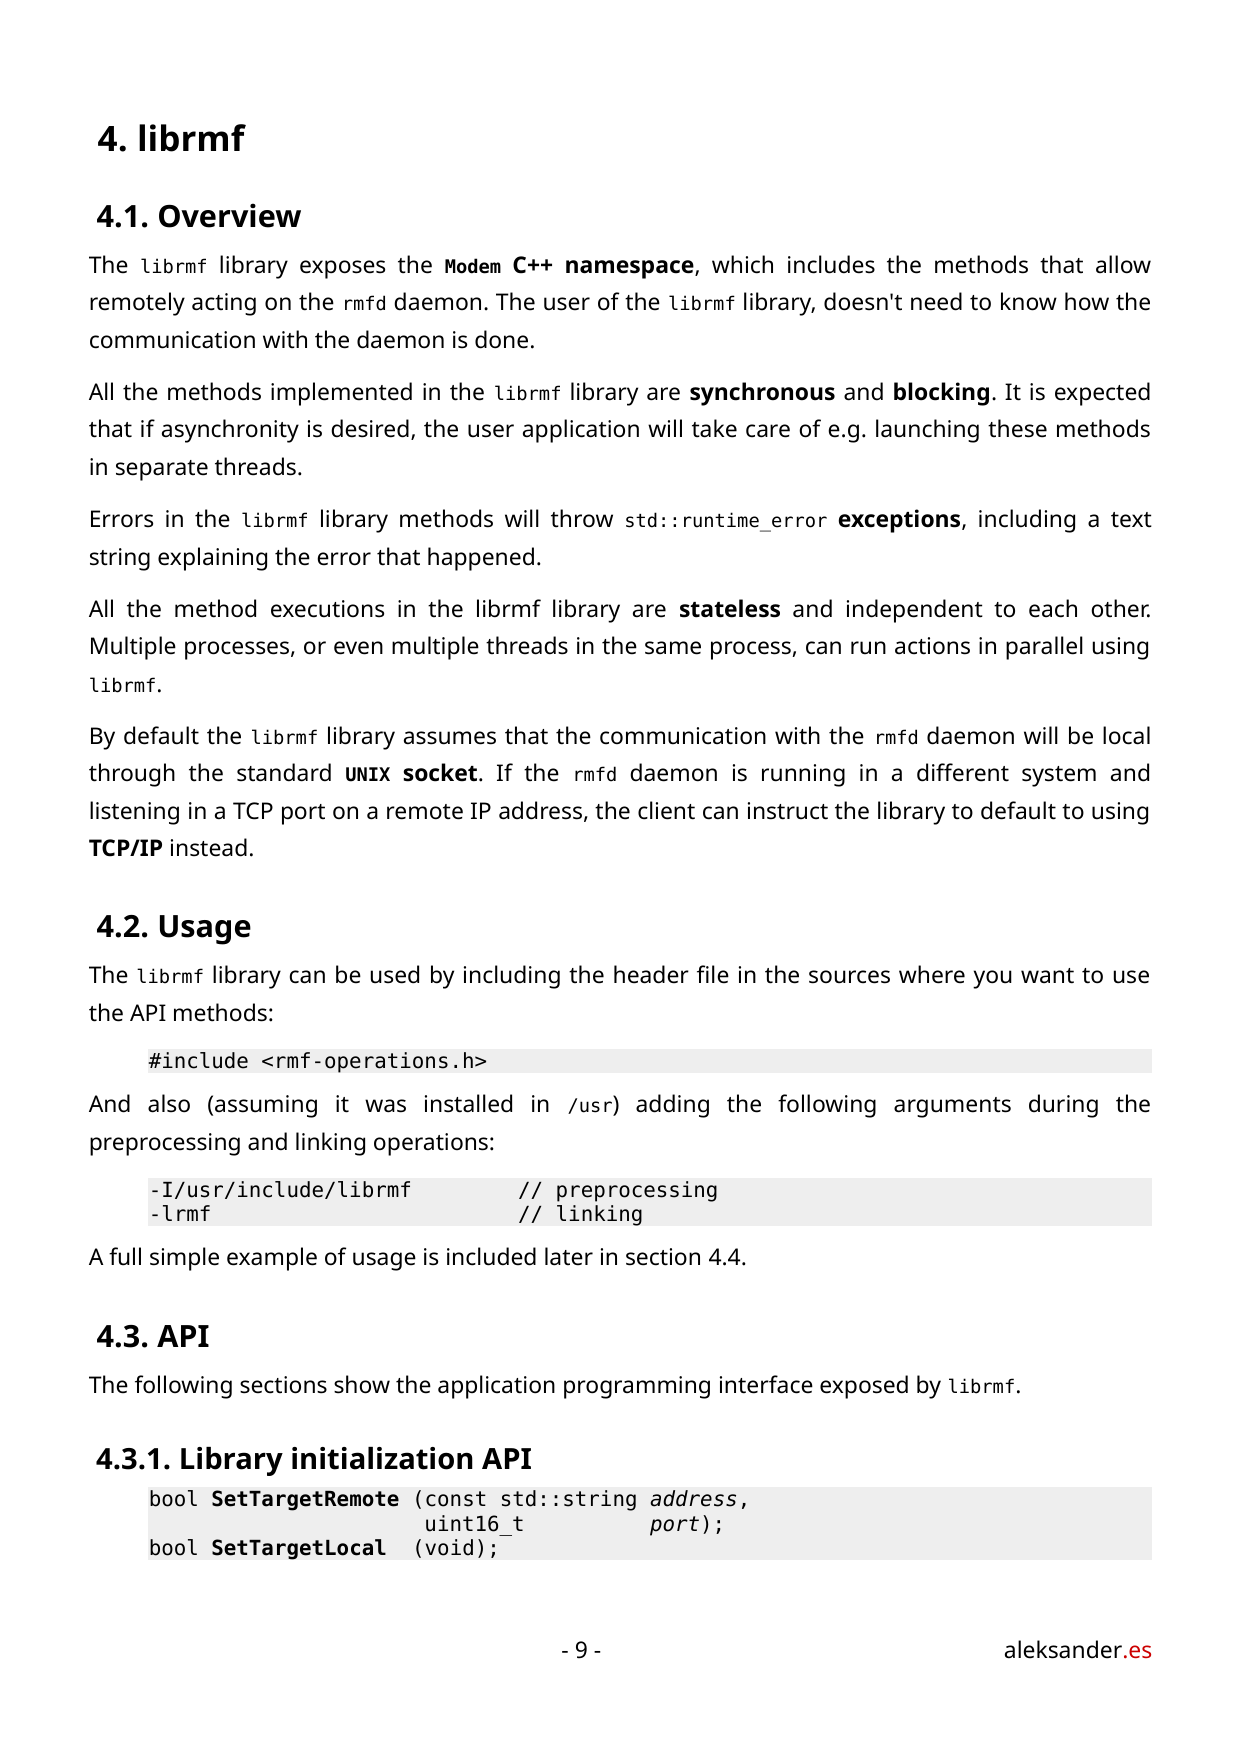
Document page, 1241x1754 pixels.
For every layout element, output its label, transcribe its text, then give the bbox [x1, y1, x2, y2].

text The librmf library can be used by including the header file in the sources where you want to use the API methods: [88, 959, 1152, 1028]
text By default the librmf library assumes that the communication with the rmfd daemon will be local through the standard UNIX socket. If the rmfd daemon is running in a different system and listening in a TCP port on a remote IP address, the client can instruct the library to default to using TCP/IP instead. [88, 720, 1152, 863]
subtitle Usage [88, 905, 1152, 947]
subtitle Overview [88, 194, 1152, 236]
subtitle API [88, 1314, 1152, 1356]
text All the method executions in the librmf library are stateless and independent to each other. Multiple processes, or even multiple threads in the same process, can run actions in parallel using librmf. [88, 593, 1152, 699]
text #include <rmf-operations.h> [148, 1049, 1152, 1073]
text The librmf library exposes the Modem C++ namespace, which includes the methods that allow remotely acting on the rmfd daemon. The user of the librmf library, doesn't need to know how the communication with the daemon is done. [88, 249, 1152, 355]
text A full simple example of usage is included later in section 4.4. [88, 1241, 1152, 1273]
subtitle librmf [88, 113, 1152, 161]
text All the methods implemented in the librmf library are synchronous and blocking. It is expected that if asynchronity is desired, the user application will take care of e.g. launching these methods in separate threads. [88, 376, 1152, 482]
subtitle Library initialization API [88, 1439, 1152, 1478]
text Errors in the librmf library methods will throw std::runtime_error exceptions, including a text string explaining the error that happened. [88, 503, 1152, 572]
text uint16_t port); [148, 1512, 1152, 1536]
text -lrmf // linking [148, 1202, 1152, 1226]
text bool SetTargetRemote (const std::string address, [148, 1487, 1152, 1512]
text -I/usr/include/librmf // preprocessing [148, 1178, 1152, 1202]
text The following sections show the application programming interface exposed by librmf. [88, 1368, 1152, 1400]
text bool SetTargetLocal (void); [148, 1536, 1152, 1560]
text And also (assuming it was installed in /usr) adding the following arguments during the preprocessing and linking operations: [88, 1088, 1152, 1157]
